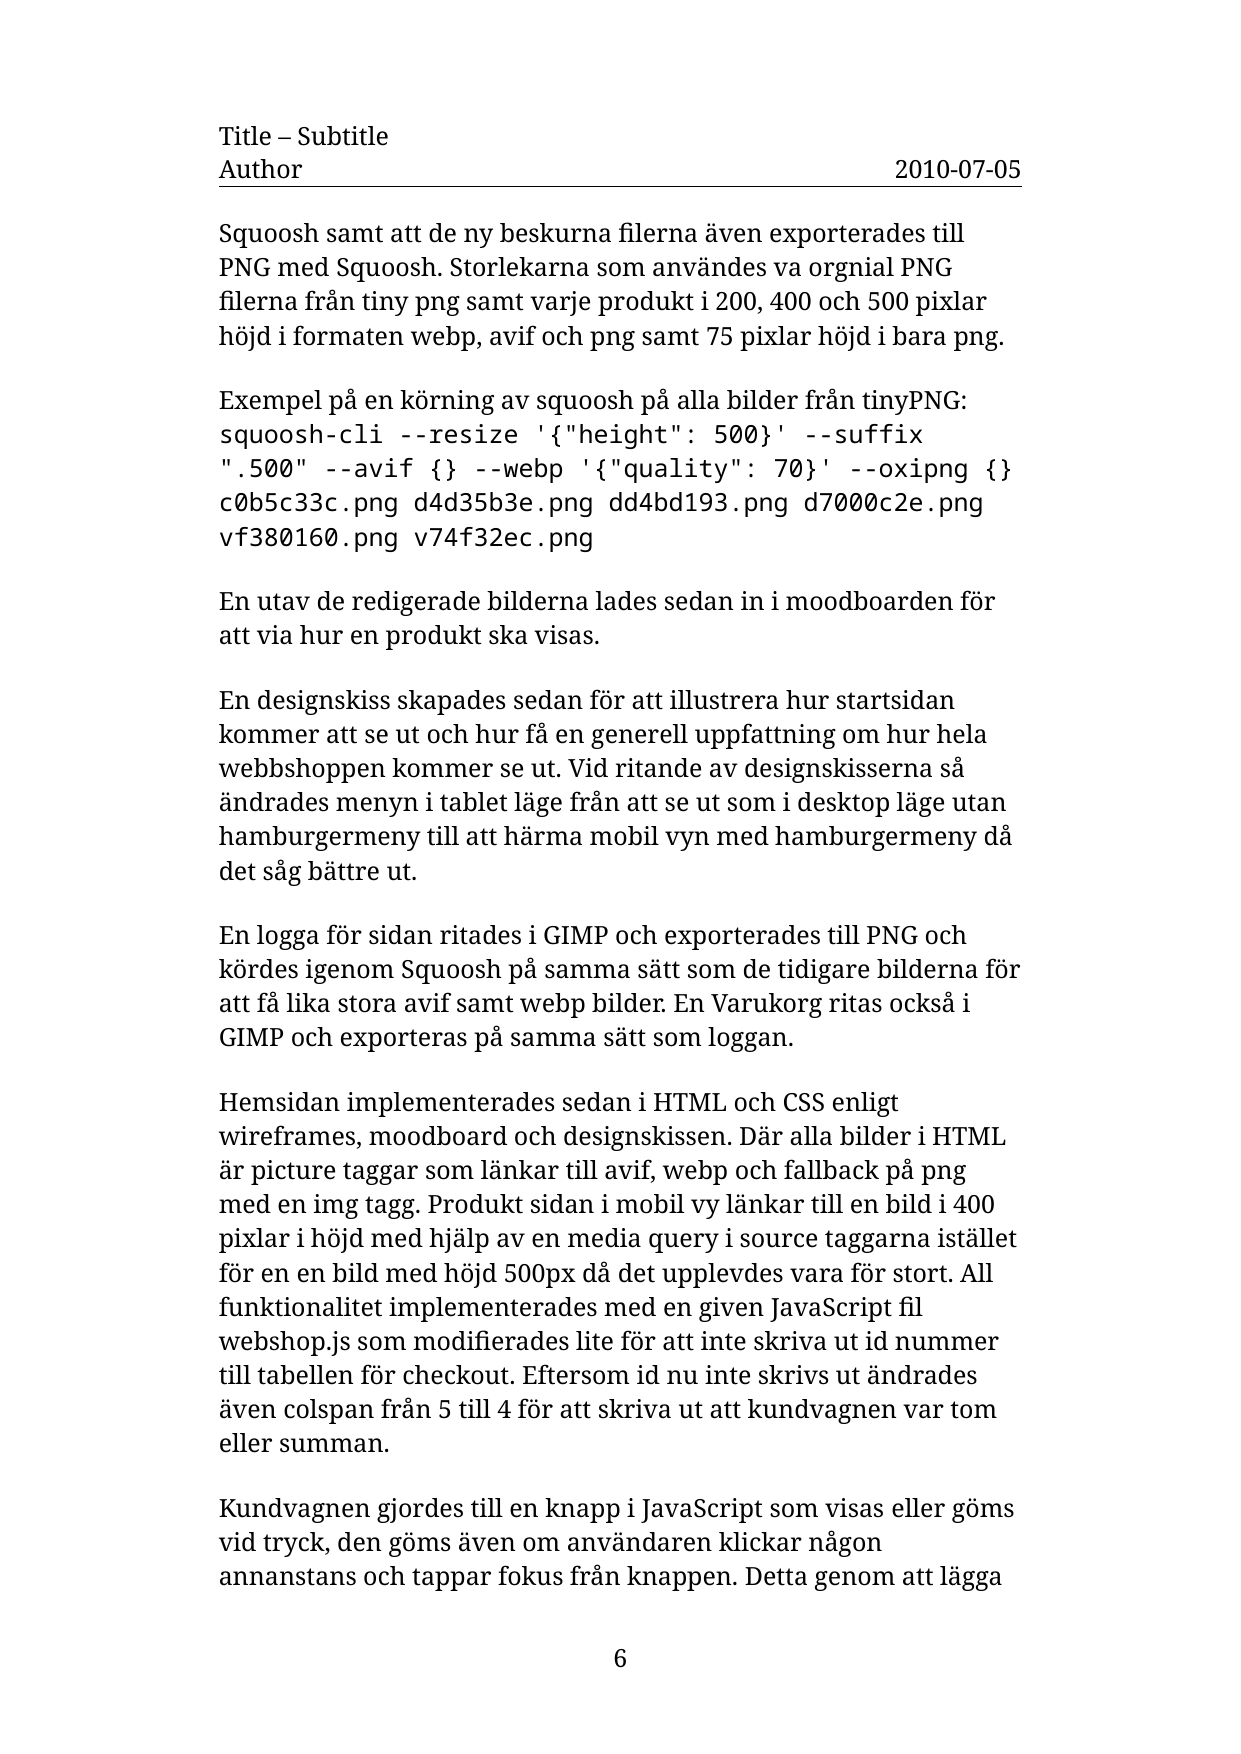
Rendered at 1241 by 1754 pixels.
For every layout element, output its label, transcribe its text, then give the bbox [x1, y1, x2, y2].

text En utav de redigerade bilderna lades sedan in i moodboarden för att via hur en produkt ska visas. [218, 584, 1022, 652]
text Squoosh samt att de ny beskurna filerna även exporterades till PNG med Squoosh. Storlekarna som användes va orgnial PNG filerna från tiny png samt varje produkt i 200, 400 och 500 pixlar höjd i formaten webp, avif och png samt 75 pixlar höjd i bara png. [218, 216, 1022, 352]
text En logga för sidan ritades i GIMP och exporterades till PNG och kördes igenom Squoosh på samma sätt som de tidigare bilderna för att få lika stora avif samt webp bilder. En Varukorg ritas också i GIMP och exporteras på samma sätt som loggan. [218, 918, 1022, 1054]
text Kundvagnen gjordes till en knapp i JavaScript som visas eller göms vid tryck, den göms även om användaren klickar någon annanstans och tappar fokus från knappen. Detta genom att lägga [218, 1490, 1022, 1592]
text En designskiss skapades sedan för att illustrera hur startsidan kommer att se ut och hur få en generell uppfattning om hur hela webbshoppen kommer se ut. Vid ritande av designskisserna så ändrades menyn i tablet läge från att se ut som i desktop läge utan hamburgermeny till att härma mobil vyn med hamburgermeny då det såg bättre ut. [218, 683, 1022, 887]
text Hemsidan implementerades sedan i HTML och CSS enligt wireframes, moodboard och designskissen. Där alla bilder i HTML är picture taggar som länkar till avif, webp och fallback på png med en img tagg. Produkt sidan i mobil vy länkar till en bild i 400 pixlar i höjd med hjälp av en media query i source taggarna istället för en en bild med höjd 500px då det upplevdes vara för stort. All funktionalitet implementerades med en given JavaScript fil webshop.js som modifierades lite för att inte skriva ut id nummer till tabellen för checkout. Eftersom id nu inte skrivs ut ändrades även colspan från 5 till 4 för att skriva ut att kundvagnen var tom eller summan. [218, 1085, 1022, 1459]
text Exempel på en körning av squoosh på alla bilder från tinyPNG: squoosh-cli --resize '{"height": 500}' --suffix ".500" --avif {} --webp '{"quality": 70}' --oxipng {} c0b5c33c.png d4d35b3e.png dd4bd193.png d7000c2e.png vf380160.png v74f32ec.png [218, 383, 1022, 553]
